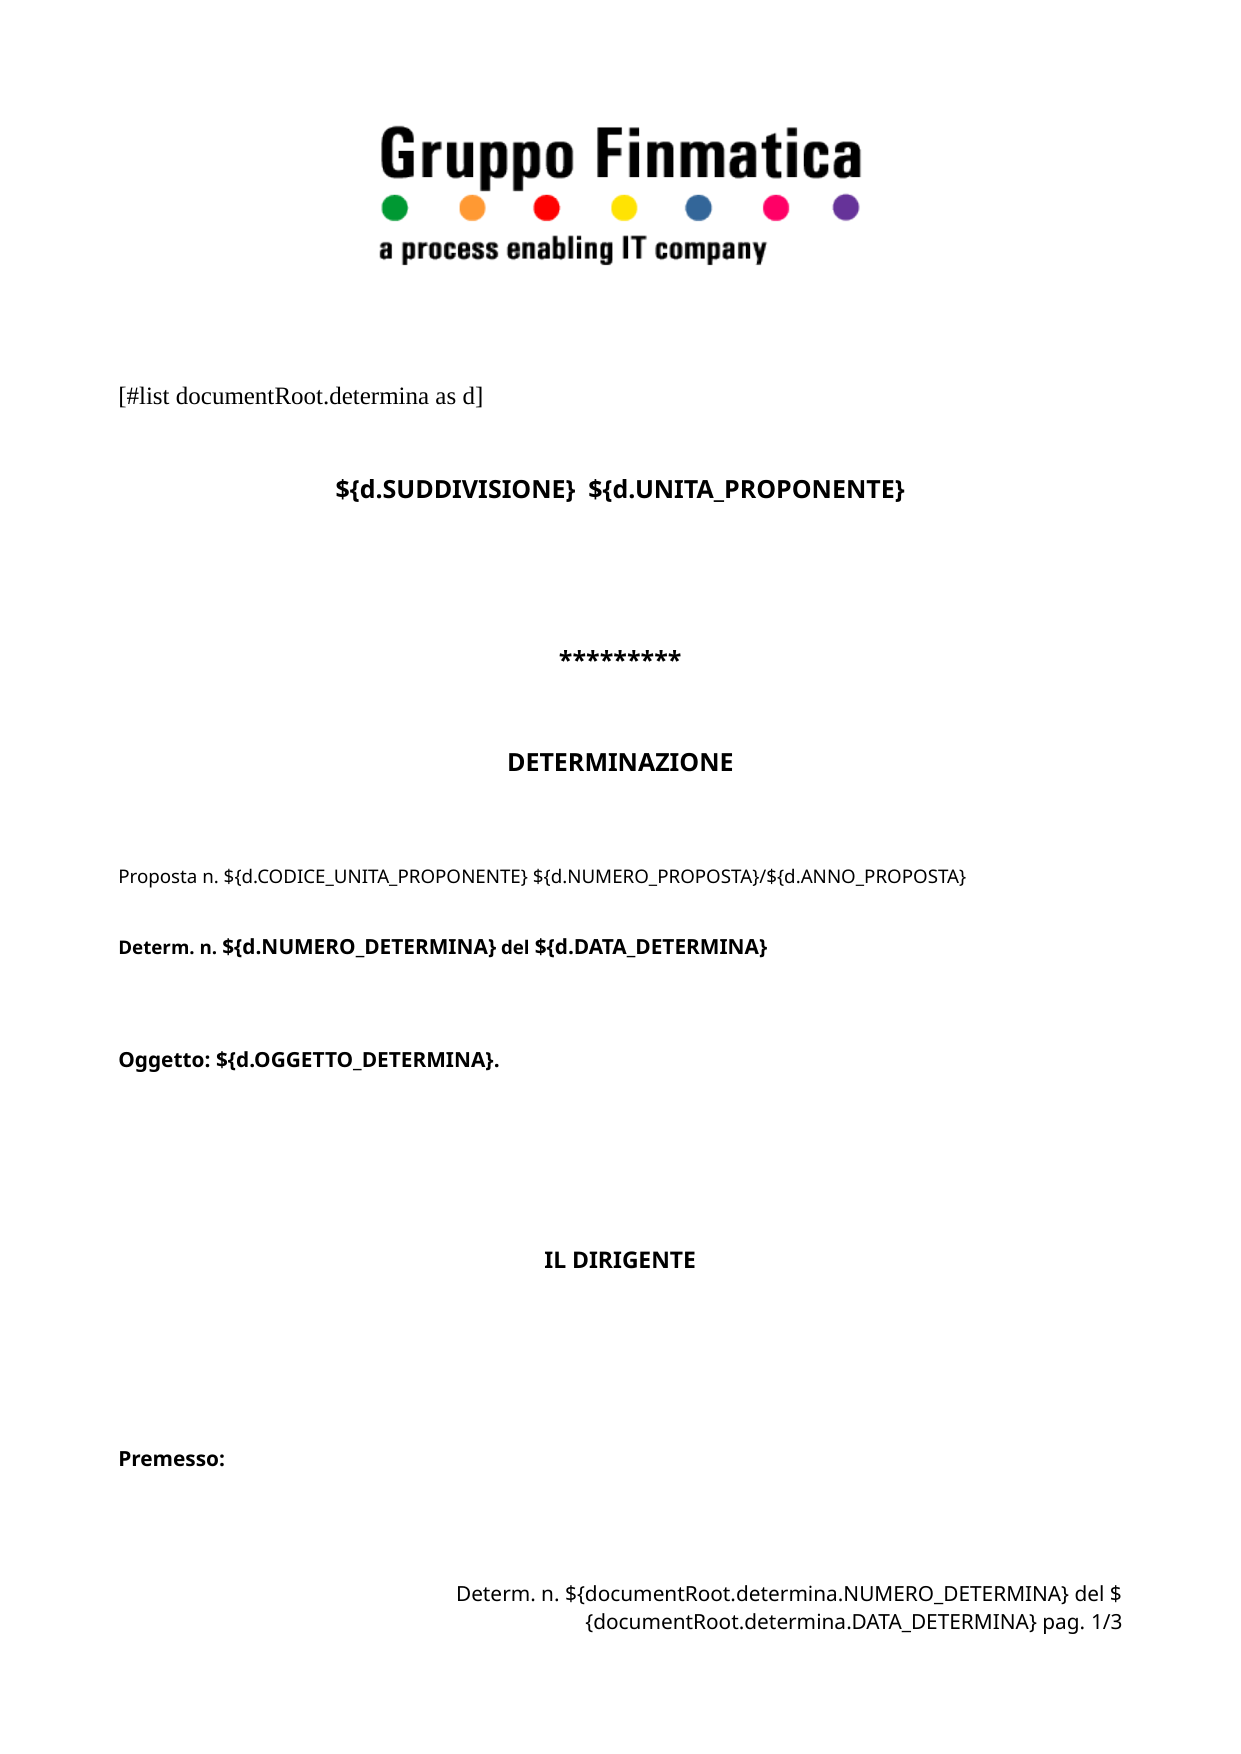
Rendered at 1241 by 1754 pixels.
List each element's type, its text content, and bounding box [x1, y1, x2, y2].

text Oggetto: ${d.OGGETTO_DETERMINA}. [118, 1046, 1122, 1074]
text DETERMINAZIONE [118, 744, 1122, 778]
text Premesso: [118, 1444, 1122, 1473]
text [#list documentRoot.determina as d] [118, 381, 1122, 409]
text ${d.SUDDIVISIONE} ${d.UNITA_PROPONENTE} [118, 472, 1122, 506]
picture [372, 118, 868, 278]
text Determ. n. ${d.NUMERO_DETERMINA} del ${d.DATA_DETERMINA} [118, 932, 1122, 960]
text IL DIRIGENTE [118, 1244, 1122, 1276]
text ********* [118, 642, 1122, 676]
text Proposta n. ${d.CODICE_UNITA_PROPONENTE} ${d.NUMERO_PROPOSTA}/${d.ANNO_PROPOSTA} [118, 864, 1122, 889]
